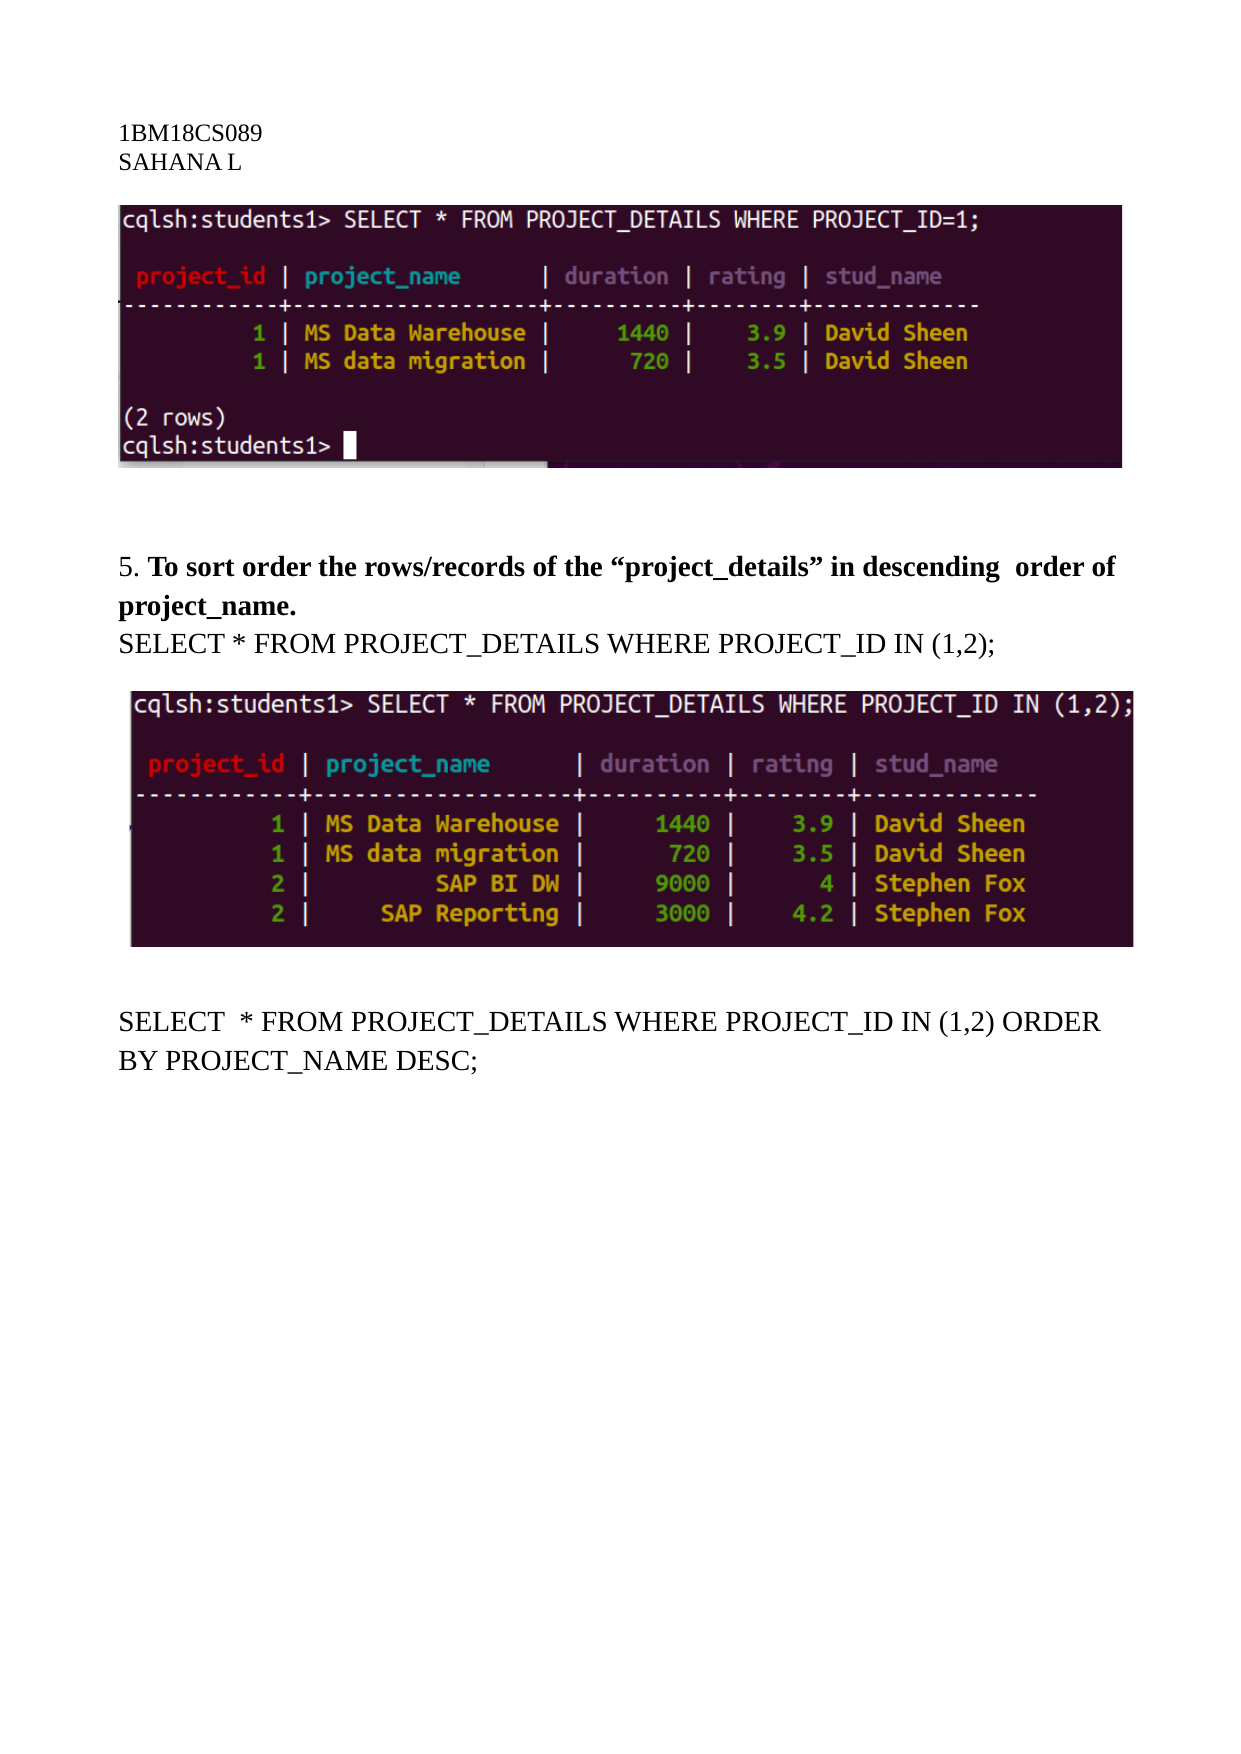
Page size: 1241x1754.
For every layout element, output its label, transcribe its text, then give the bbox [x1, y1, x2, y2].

picture [129, 691, 1134, 947]
text 5. To sort order the rows/records of the “project_details” in descending order of project_name. [118, 549, 1122, 621]
text SELECT * FROM PROJECT_DETAILS WHERE PROJECT_ID IN (1,2) ORDER BY PROJECT_NAME DESC; [118, 1004, 1122, 1076]
text SELECT * FROM PROJECT_DETAILS WHERE PROJECT_ID IN (1,2); [118, 626, 1122, 660]
picture [118, 205, 1123, 468]
